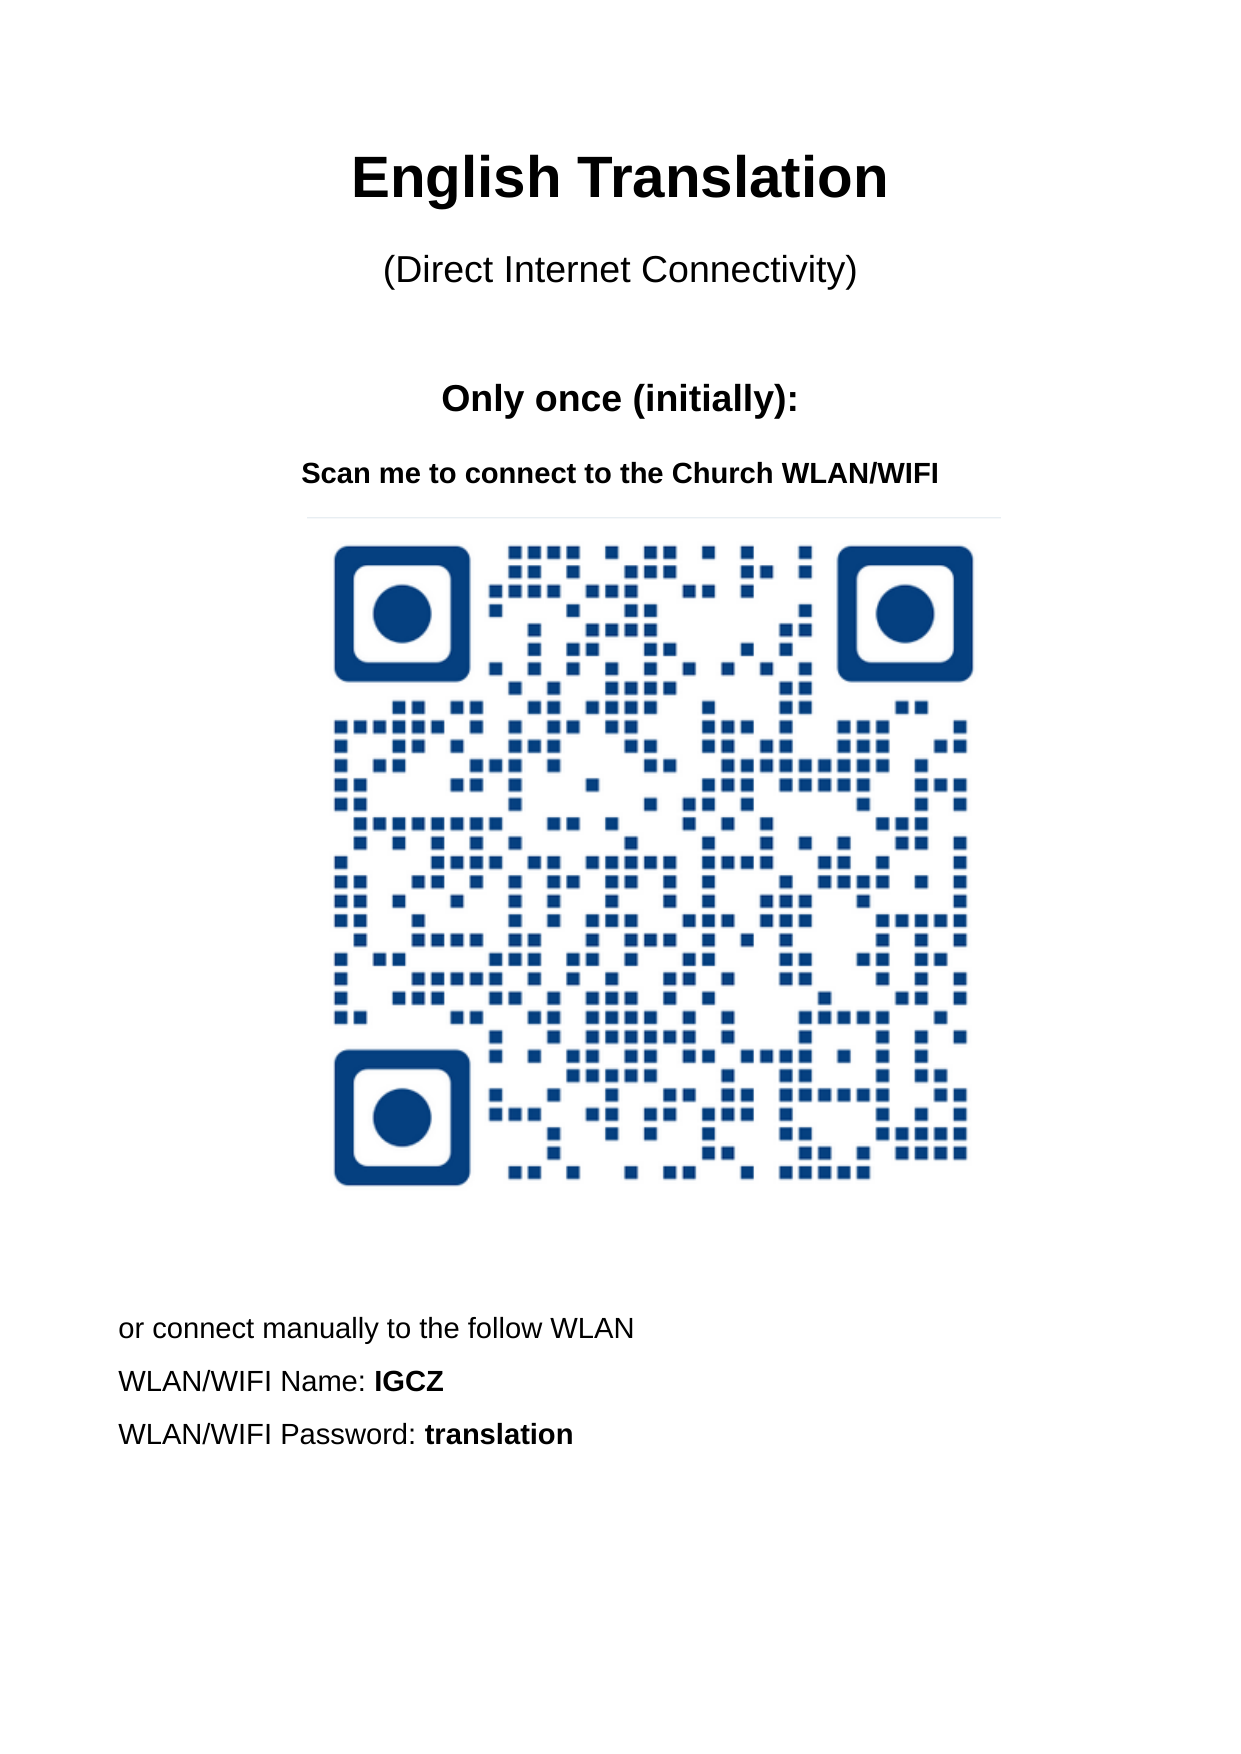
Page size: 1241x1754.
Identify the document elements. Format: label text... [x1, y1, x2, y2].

title (Direct Internet Connectivity) [118, 248, 1122, 291]
picture [307, 517, 1001, 1212]
title Scan me to connect to the Church WLAN/WIFI [118, 457, 1122, 490]
text WLAN/WIFI Password: translation [118, 1417, 1122, 1451]
title English Translation [118, 143, 1122, 210]
text or connect manually to the follow WLAN [118, 1311, 1122, 1344]
title Only once (initially): [118, 376, 1122, 419]
text WLAN/WIFI Name: IGCZ [118, 1364, 1122, 1397]
